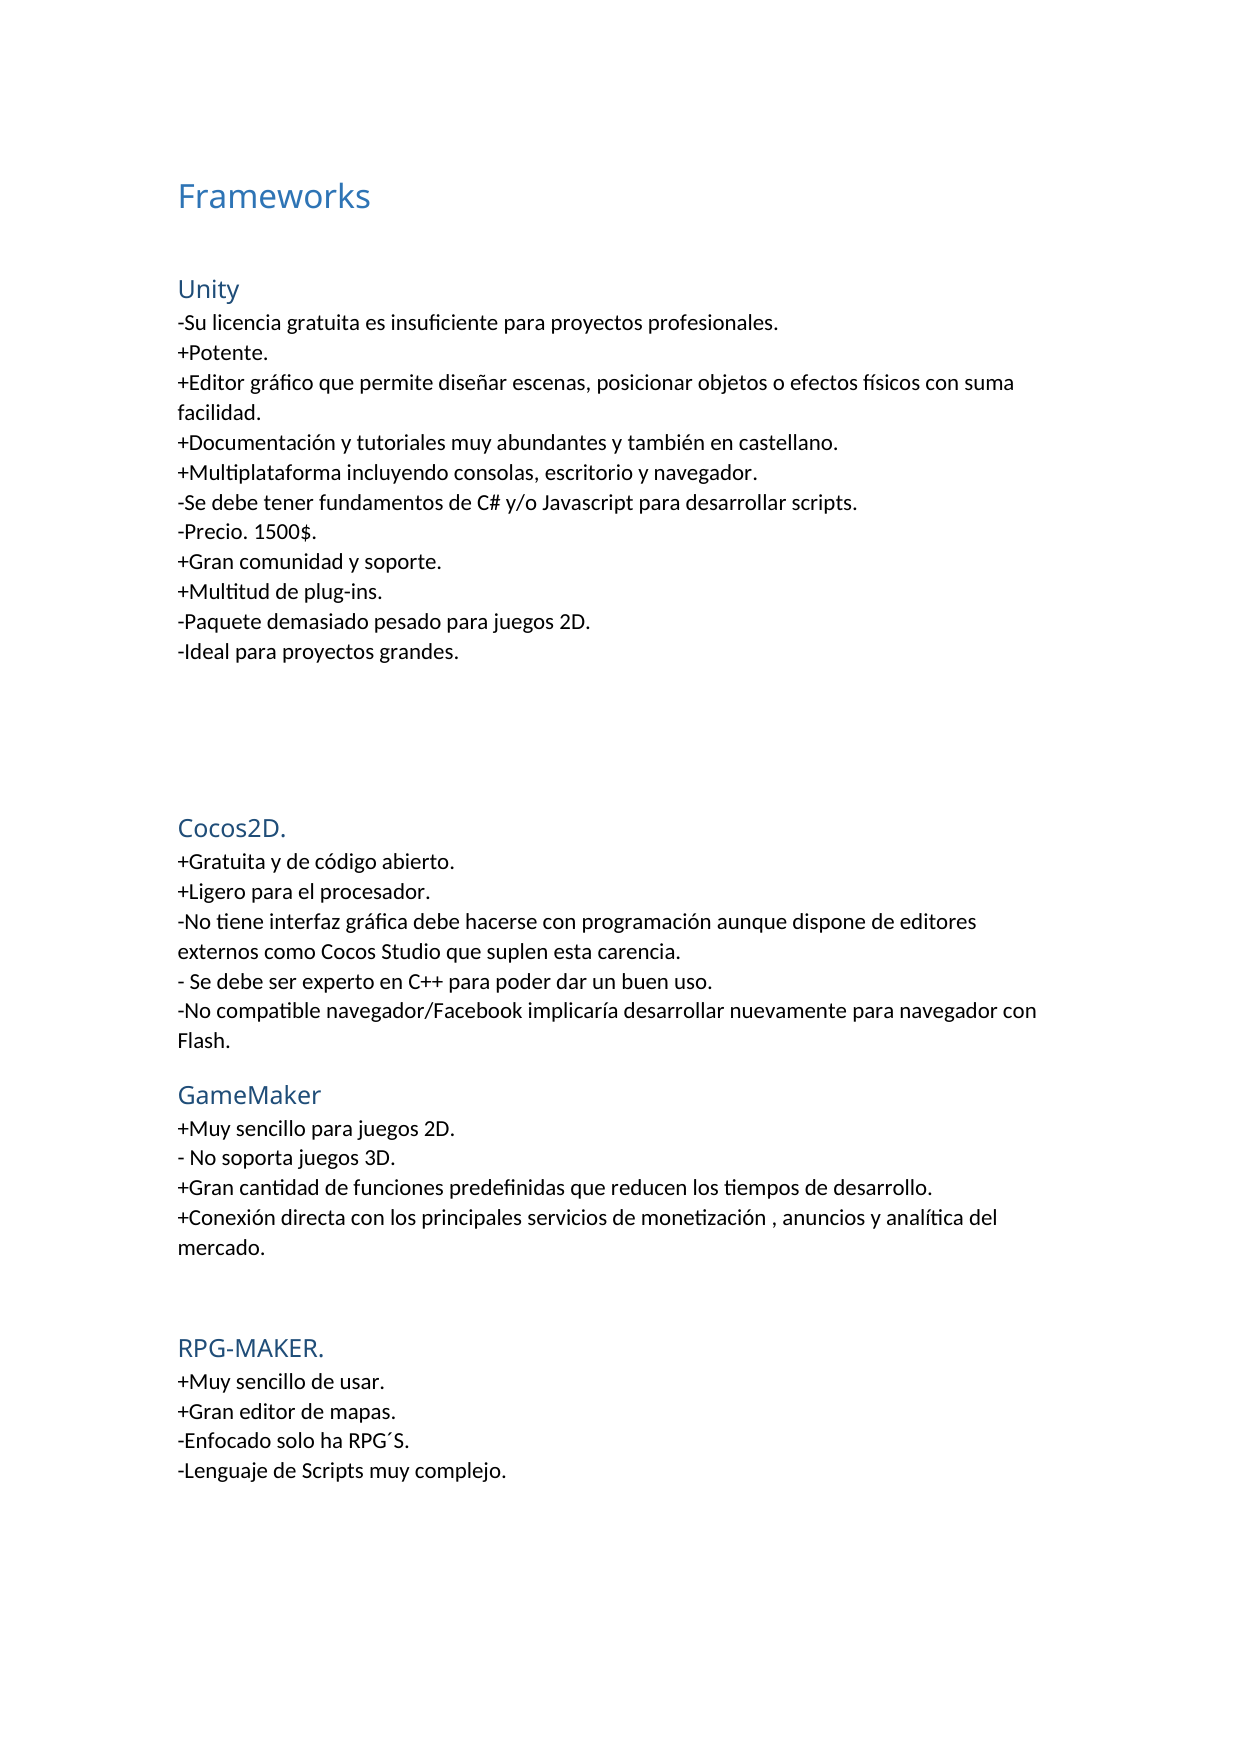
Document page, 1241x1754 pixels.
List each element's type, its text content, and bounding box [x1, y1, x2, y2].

subtitle GameMaker [177, 1077, 1063, 1111]
subtitle RPG-MAKER. [177, 1331, 1063, 1364]
text +Muy sencillo de usar. +Gran editor de mapas. -Enfocado solo ha RPG´S. -Lenguaje de Scripts muy complejo. [177, 1367, 1063, 1544]
subtitle Frameworks [177, 173, 1063, 218]
subtitle Cocos2D. [177, 811, 1063, 845]
text +Muy sencillo para juegos 2D. - No soporta juegos 3D. +Gran cantidad de funciones predefinidas que reducen los tiempos de desarrollo. +Conexión directa con los principales servicios de monetización , anuncios y analítica del mercado. [177, 1114, 1063, 1261]
text -Su licencia gratuita es insuficiente para proyectos profesionales. +Potente. +Editor gráfico que permite diseñar escenas, posicionar objetos o efectos físicos con suma facilidad. +Documentación y tutoriales muy abundantes y también en castellano. +Multiplataforma incluyendo consolas, escritorio y navegador. -Se debe tener fundamentos de C# y/o Javascript para desarrollar scripts. -Precio. 1500$. +Gran comunidad y soporte. +Multitud de plug-ins. -Paquete demasiado pesado para juegos 2D. -Ideal para proyectos grandes. [177, 308, 1063, 665]
subtitle Unity [177, 272, 1063, 306]
text +Gratuita y de código abierto. +Ligero para el procesador. -No tiene interfaz gráfica debe hacerse con programación aunque dispone de editores externos como Cocos Studio que suplen esta carencia. - Se debe ser experto en C++ para poder dar un buen uso. -No compatible navegador/Facebook implicaría desarrollar nuevamente para navegador con Flash. [177, 847, 1063, 1054]
